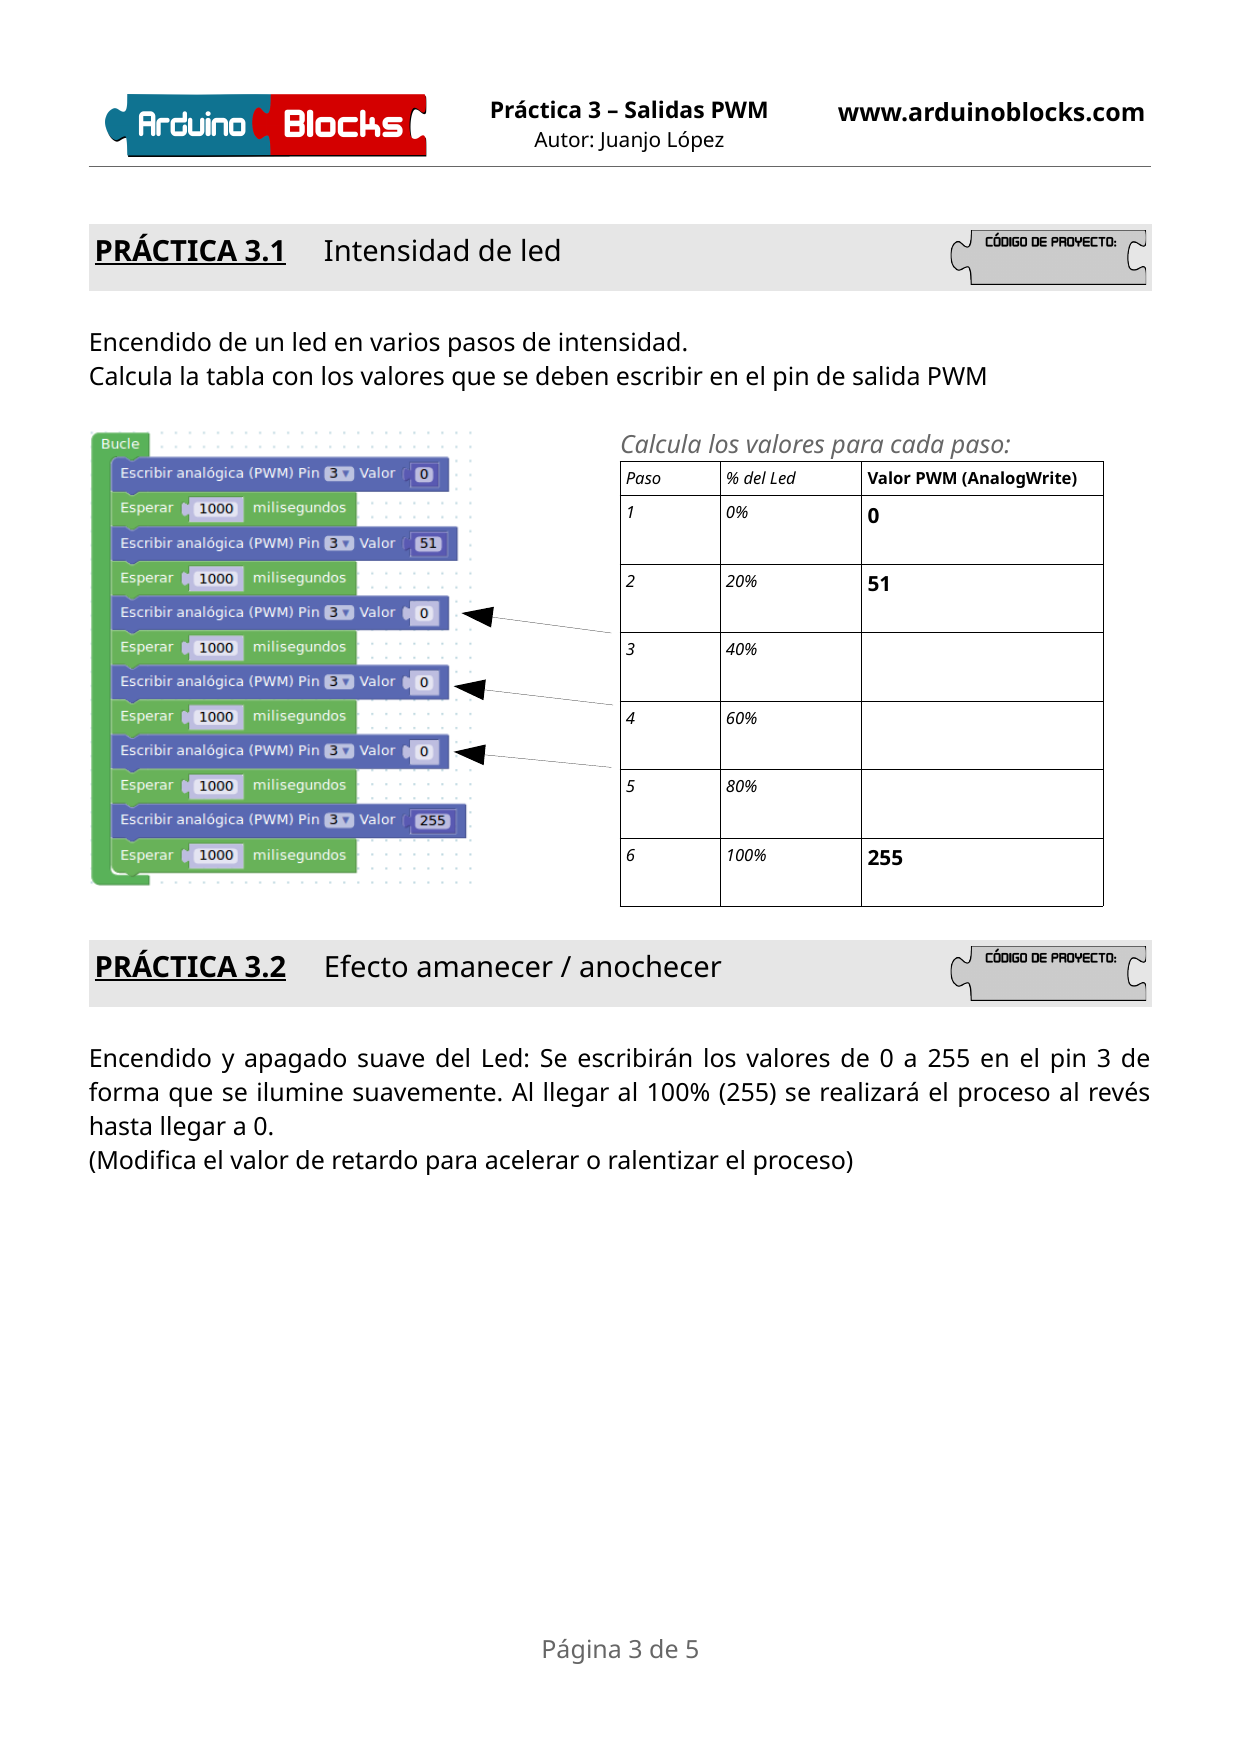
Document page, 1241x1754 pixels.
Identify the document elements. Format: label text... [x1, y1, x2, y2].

table_cell [862, 702, 1103, 769]
table_cell 3 [621, 633, 720, 701]
table_cell 40% [721, 633, 861, 701]
table_cell 20% [721, 565, 861, 632]
table_header PRÁCTICA 3.1 [89, 224, 318, 291]
table_cell 5 [621, 770, 720, 837]
table_cell 6 [621, 839, 720, 906]
table_cell 0 [862, 496, 1103, 564]
picture [105, 94, 427, 157]
table_cell 4 [621, 702, 720, 769]
text Calcula la tabla con los valores que se deben escribir en el pin de salida PWM [88, 359, 1152, 393]
table_cell [862, 633, 1103, 701]
table_cell 1 [621, 496, 720, 564]
table_header [945, 224, 1152, 291]
table_cell 2 [621, 565, 720, 632]
table_header Intensidad de led [318, 224, 945, 291]
table_header Paso [621, 462, 720, 495]
table_header % del Led [721, 462, 861, 495]
table_header PRÁCTICA 3.2 [89, 940, 318, 1007]
table_header Calcula los valores para cada paso: [620, 427, 1151, 906]
table_cell 51 [862, 565, 1103, 632]
picture [88, 427, 479, 889]
text Encendido de un led en varios pasos de intensidad. [88, 325, 1152, 359]
table_cell 255 [862, 839, 1103, 906]
picture [950, 946, 1147, 1001]
table_cell 0% [721, 496, 861, 564]
text (Modifica el valor de retardo para acelerar o ralentizar el proceso) [88, 1143, 1152, 1177]
table_cell [862, 770, 1103, 837]
table_cell 80% [721, 770, 861, 837]
table_cell 100% [721, 839, 861, 906]
text Encendido y apagado suave del Led: Se escribirán los valores de 0 a 255 en el pin 3 de forma que se ilumine suavemente. Al llegar al 100% (255) se realizará el proceso al revés hasta llegar a 0. [88, 1041, 1152, 1143]
table_header Valor PWM (AnalogWrite) [862, 462, 1103, 495]
table_header [89, 427, 620, 906]
table_header Efecto amanecer / anochecer [318, 940, 945, 1007]
table_header [945, 940, 1152, 1007]
picture [950, 230, 1147, 285]
table_cell 60% [721, 702, 861, 769]
